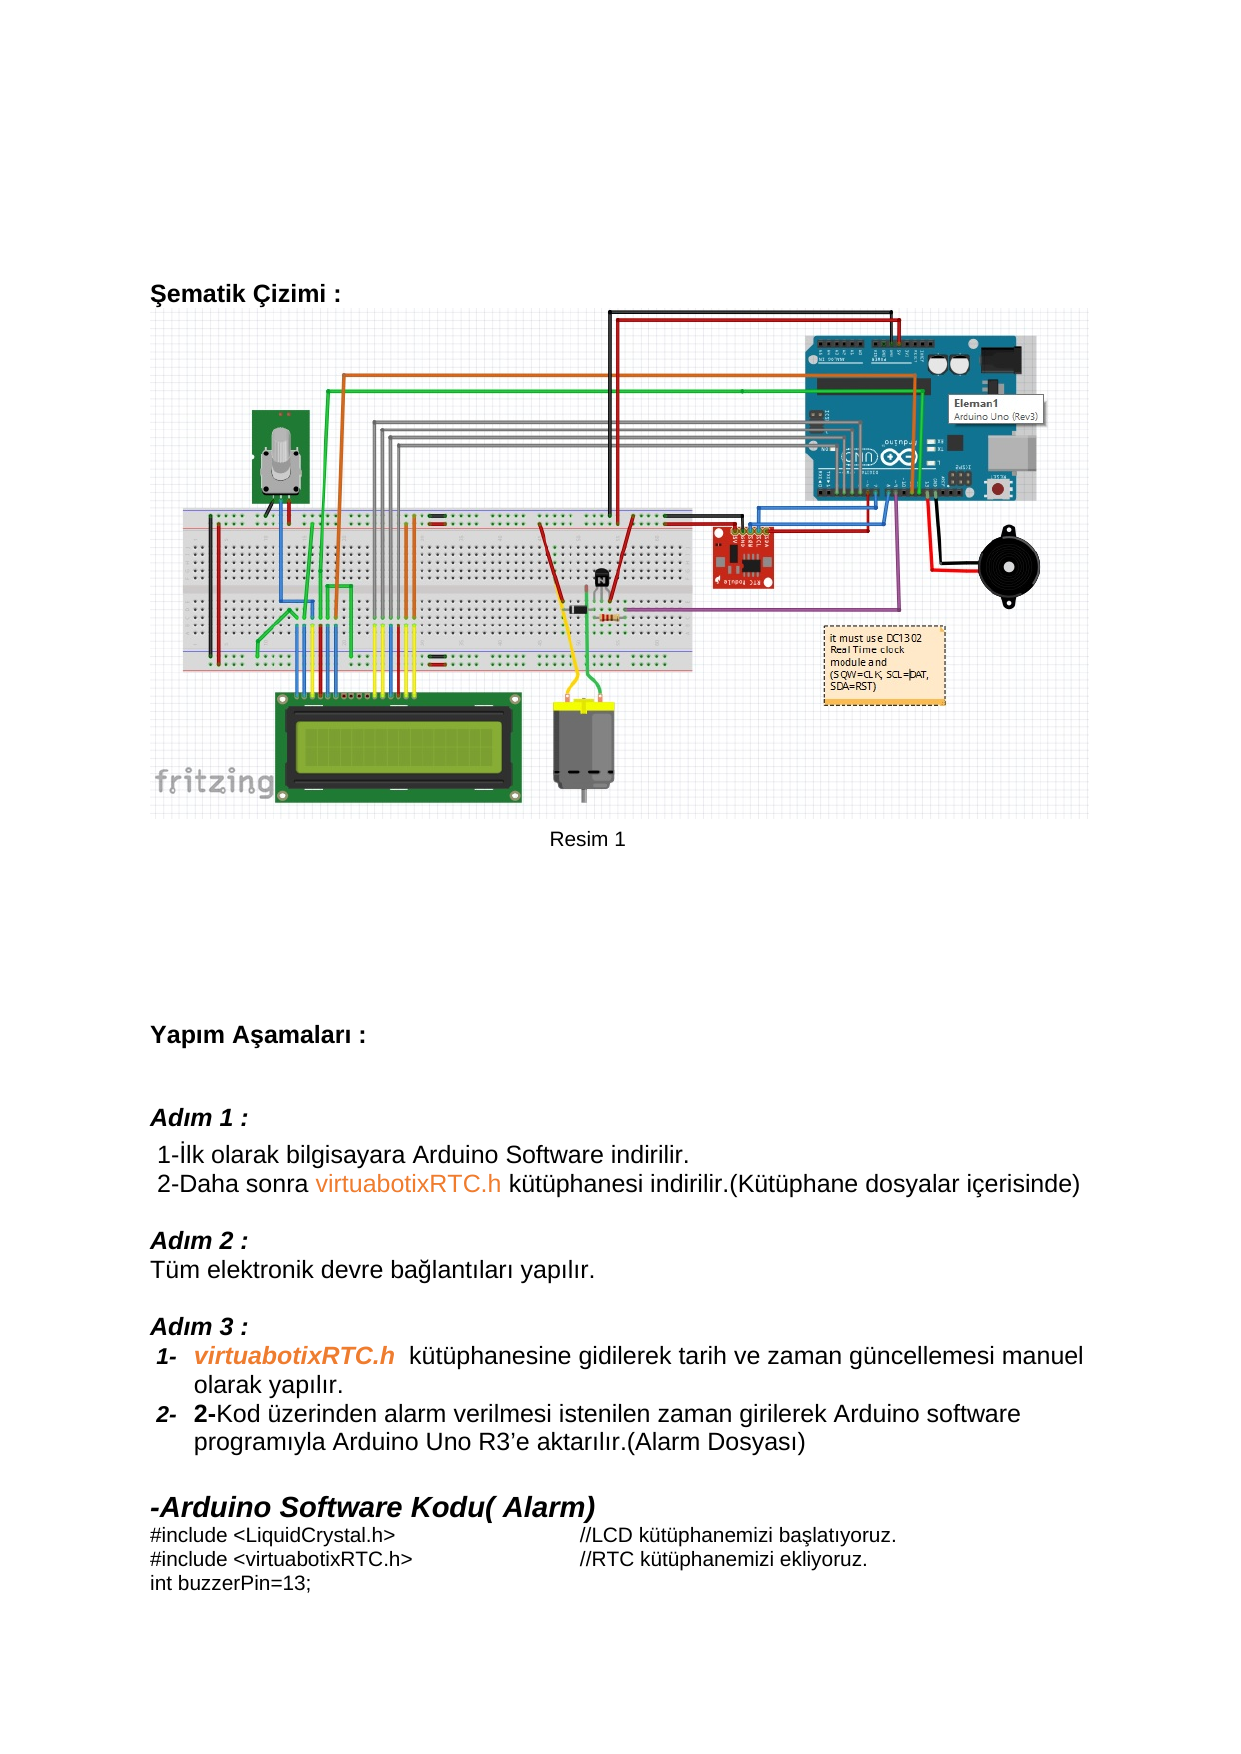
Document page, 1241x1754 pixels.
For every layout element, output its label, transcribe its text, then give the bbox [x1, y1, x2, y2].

text Adım 1 : [150, 1103, 1091, 1132]
text Şematik Çizimi : [150, 279, 1091, 308]
text Adım 3 : [150, 1312, 1091, 1341]
text #include <virtuabotixRTC.h> //RTC kütüphanemizi ekliyoruz. [150, 1547, 1091, 1571]
text Adım 2 : [150, 1226, 1091, 1255]
text Yapım Aşamaları : [150, 1020, 1091, 1049]
text -Arduino Software Kodu( Alarm) [150, 1490, 1091, 1523]
text Tüm elektronik devre bağlantıları yapılır. [150, 1255, 1091, 1284]
text Resim 1 [525, 819, 1091, 853]
text 2-Daha sonra virtuabotixRTC.h kütüphanesi indirilir.(Kütüphane dosyalar içerisinde) [150, 1169, 1091, 1197]
list 2-Kod üzerinden alarm verilmesi istenilen zaman girilerek Arduino software programıyla Arduino Uno R3’e aktarılır.(Alarm Dosyası) [156, 1399, 1091, 1456]
list virtuabotixRTC.h kütüphanesine gidilerek tarih ve zaman güncellemesi manuel olarak yapılır. [156, 1341, 1091, 1399]
text 1-İlk olarak bilgisayara Arduino Software indirilir. [150, 1140, 1091, 1169]
text int buzzerPin=13; [150, 1571, 1091, 1595]
text #include <LiquidCrystal.h> //LCD kütüphanemizi başlatıyoruz. [150, 1523, 1091, 1547]
